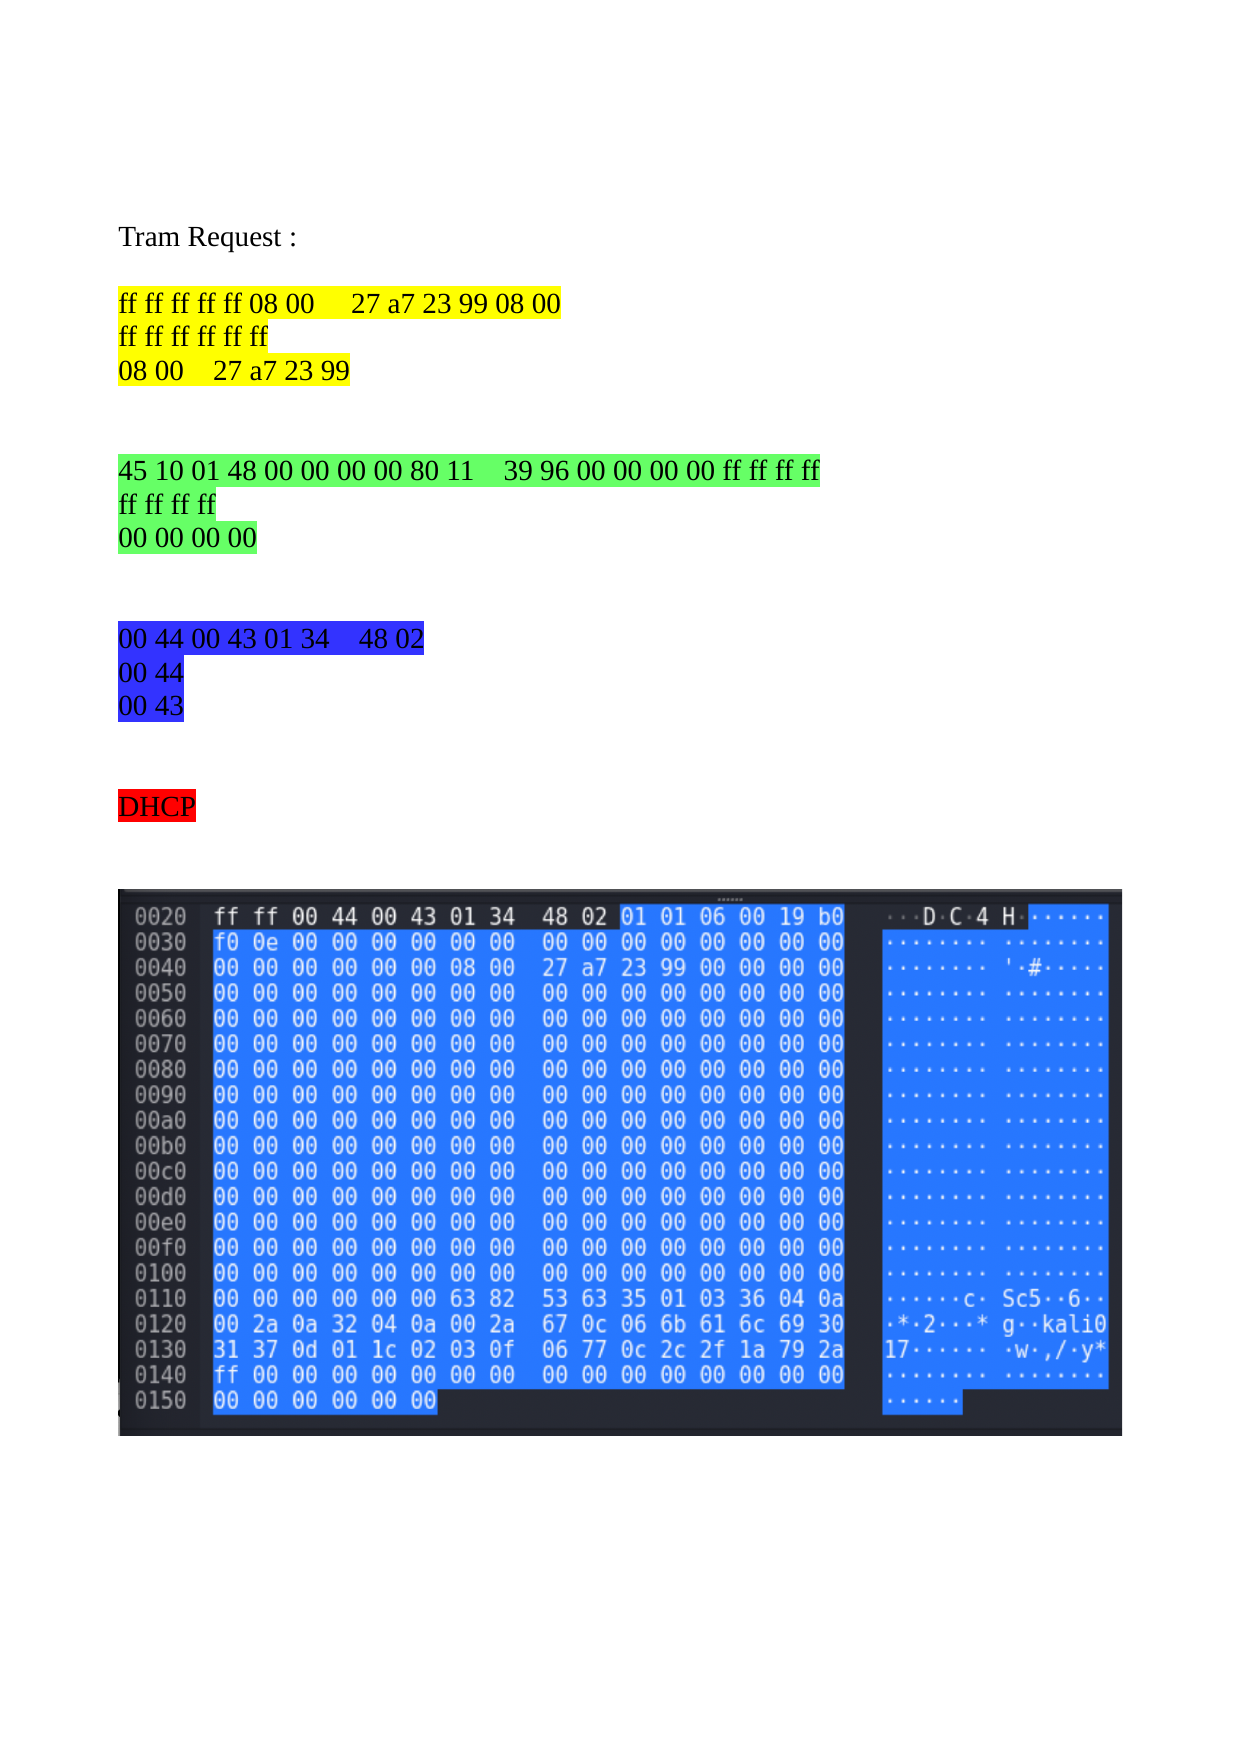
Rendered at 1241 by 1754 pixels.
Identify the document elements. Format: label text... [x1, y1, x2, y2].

text 00 43 [118, 688, 1122, 722]
text 08 00 27 a7 23 99 [118, 353, 1122, 386]
text 45 10 01 48 00 00 00 00 80 11 39 96 00 00 00 00 ff ff ff ff [118, 453, 1122, 487]
picture [118, 889, 1123, 1436]
text 00 00 00 00 [118, 521, 1122, 554]
text ff ff ff ff [118, 487, 1122, 521]
text Tram Request : [118, 219, 1122, 252]
text ff ff ff ff ff 08 00 27 a7 23 99 08 00 [118, 286, 1122, 319]
text 00 44 [118, 655, 1122, 688]
text 00 44 00 43 01 34 48 02 [118, 621, 1122, 655]
text ff ff ff ff ff ff [118, 319, 1122, 353]
text DHCP [118, 789, 1122, 822]
